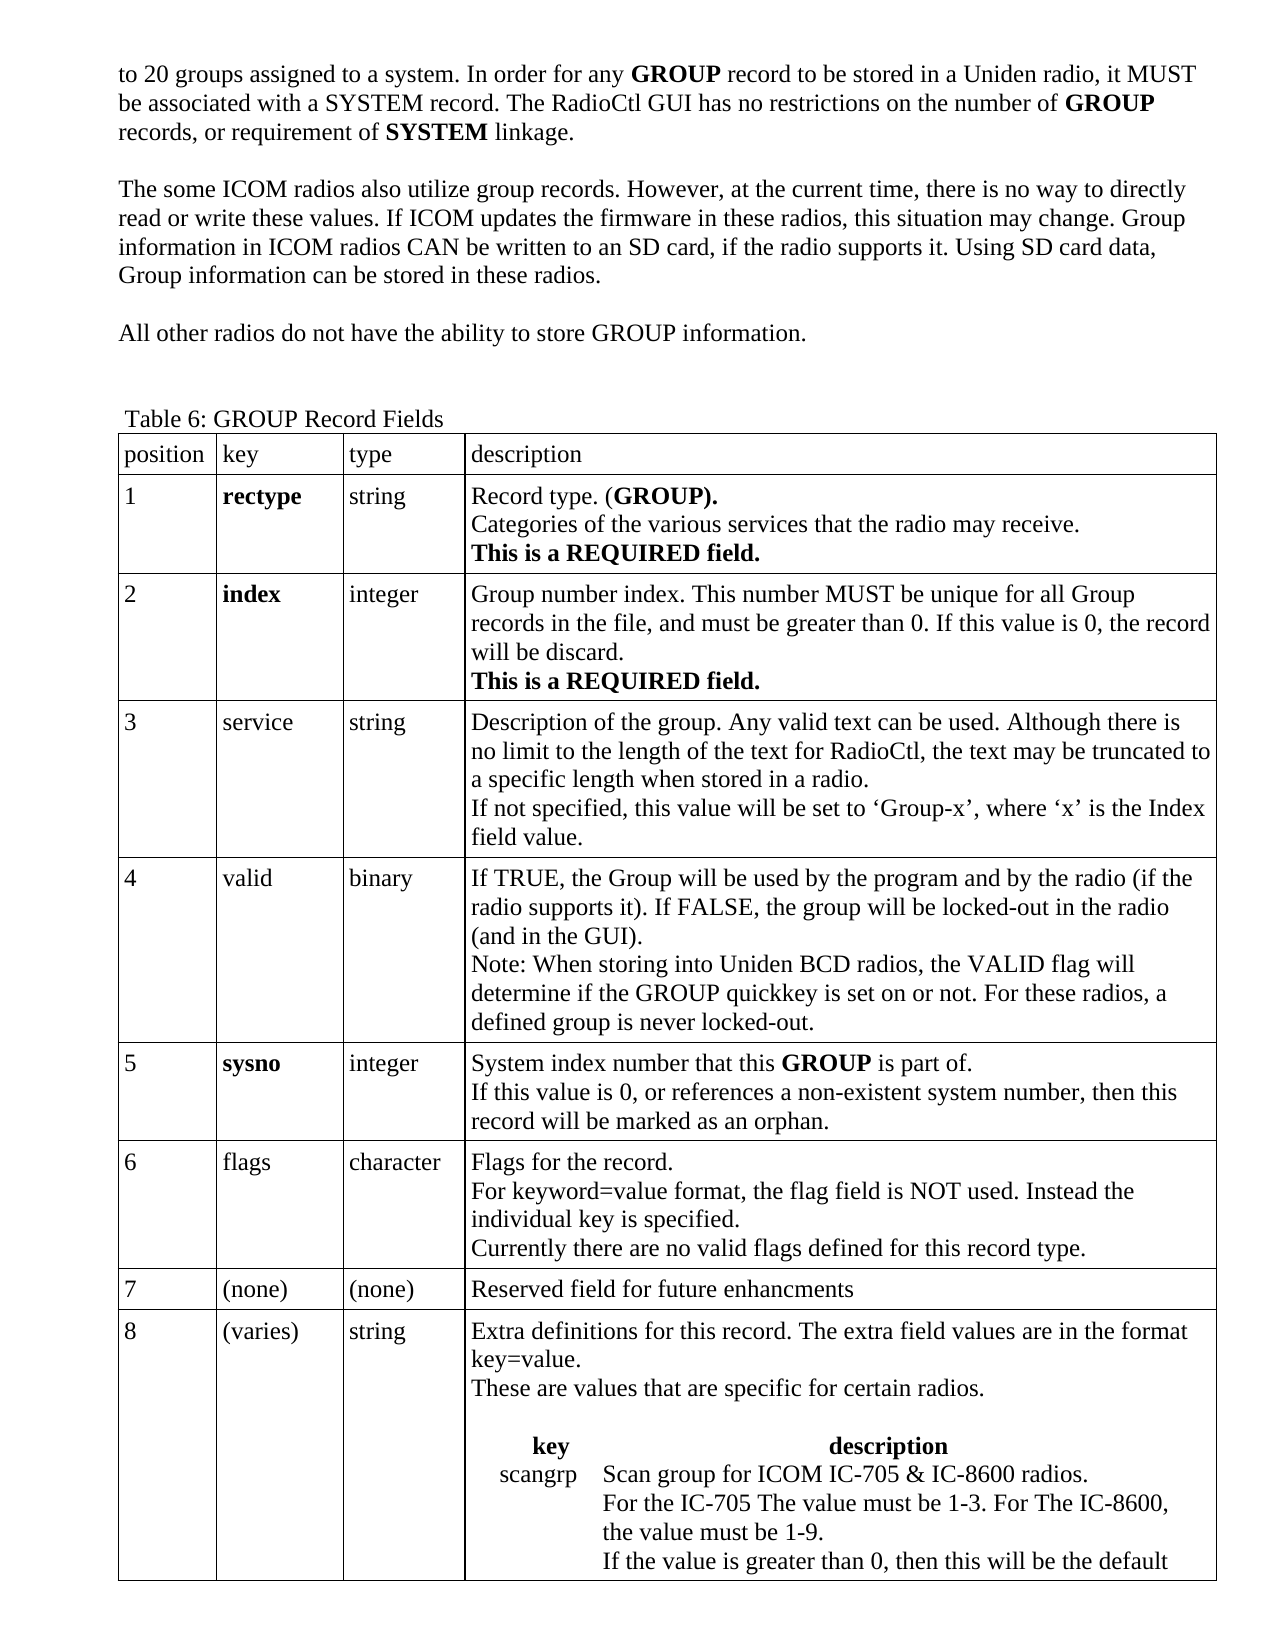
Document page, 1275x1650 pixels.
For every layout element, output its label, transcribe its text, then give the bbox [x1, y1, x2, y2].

table_cell flags [217, 1141, 343, 1268]
table_cell 7 [119, 1269, 216, 1309]
table_cell 8 [119, 1310, 216, 1580]
table_cell rectype [217, 475, 343, 573]
table_cell Group number index. This number MUST be unique for all Group records in the file, and must be greater than 0. If this value is 0, the record will be discard. This is a REQUIRED field. [466, 574, 1216, 700]
table_cell (none) [344, 1269, 464, 1309]
table_cell integer [344, 1043, 464, 1140]
table_header key [217, 434, 343, 474]
table_cell valid [217, 858, 343, 1042]
table_cell Description of the group. Any valid text can be used. Although there is no limit to the length of the text for RadioCtl, the text may be truncated to a specific length when stored in a radio. If not specified, this value will be set to ‘Group-x’, where ‘x’ is the Index field value. [466, 701, 1216, 857]
table_header position [119, 434, 216, 474]
table_cell character [344, 1141, 464, 1268]
text All other radios do not have the ability to store GROUP information. [118, 318, 1216, 347]
table_cell service [217, 701, 343, 857]
table_header description [466, 434, 1216, 474]
table_cell 5 [119, 1043, 216, 1140]
table_cell (none) [217, 1269, 343, 1309]
table_header type [344, 434, 464, 474]
table_cell Extra definitions for this record. The extra field values are in the format key=value. These are values that are specific for certain radios. [466, 1310, 1216, 1580]
table_cell 3 [119, 701, 216, 857]
table_cell Scan group for ICOM IC-705 & IC-8600 radios. For the IC-705 The value must be 1-3. For The IC-8600, the value must be 1-9. If the value is greater than 0, then this will be the default [603, 1460, 1174, 1574]
table_cell string [344, 701, 464, 857]
table_cell scangrp [499, 1460, 602, 1574]
table_cell Record type. (GROUP). Categories of the various services that the radio may receive. This is a REQUIRED field. [466, 475, 1216, 573]
table_cell 6 [119, 1141, 216, 1268]
table_cell If TRUE, the Group will be used by the program and by the radio (if the radio supports it). If FALSE, the group will be locked-out in the radio (and in the GUI). Note: When storing into Uniden BCD radios, the VALID flag will determine if the GROUP quickkey is set on or not. For these radios, a defined group is never locked-out. [466, 858, 1216, 1042]
table_cell 1 [119, 475, 216, 573]
table_header key [499, 1431, 602, 1459]
table_cell sysno [217, 1043, 343, 1140]
table_cell Flags for the record. For keyword=value format, the flag field is NOT used. Instead the individual key is specified. Currently there are no valid flags defined for this record type. [466, 1141, 1216, 1268]
table_cell binary [344, 858, 464, 1042]
text to 20 groups assigned to a system. In order for any GROUP record to be stored in a Uniden radio, it MUST be associated with a SYSTEM record. The RadioCtl GUI has no restrictions on the number of GROUP records, or requirement of SYSTEM linkage. [118, 59, 1216, 145]
table_cell System index number that this GROUP is part of. If this value is 0, or references a non-existent system number, then this record will be marked as an orphan. [466, 1043, 1216, 1140]
table_header description [603, 1431, 1174, 1459]
text The some ICOM radios also utilize group records. However, at the current time, there is no way to directly read or write these values. If ICOM updates the firmware in these radios, this situation may change. Group information in ICOM radios CAN be written to an SD card, if the radio supports it. Using SD card data, Group information can be stored in these radios. [118, 174, 1216, 289]
table_cell Reserved field for future enhancments [466, 1269, 1216, 1309]
text Table 6: GROUP Record Fields [118, 404, 1216, 433]
table_cell string [344, 1310, 464, 1580]
table_cell 4 [119, 858, 216, 1042]
table_cell string [344, 475, 464, 573]
table_cell index [217, 574, 343, 700]
table_cell (varies) [217, 1310, 343, 1580]
table_cell 2 [119, 574, 216, 700]
table_cell integer [344, 574, 464, 700]
